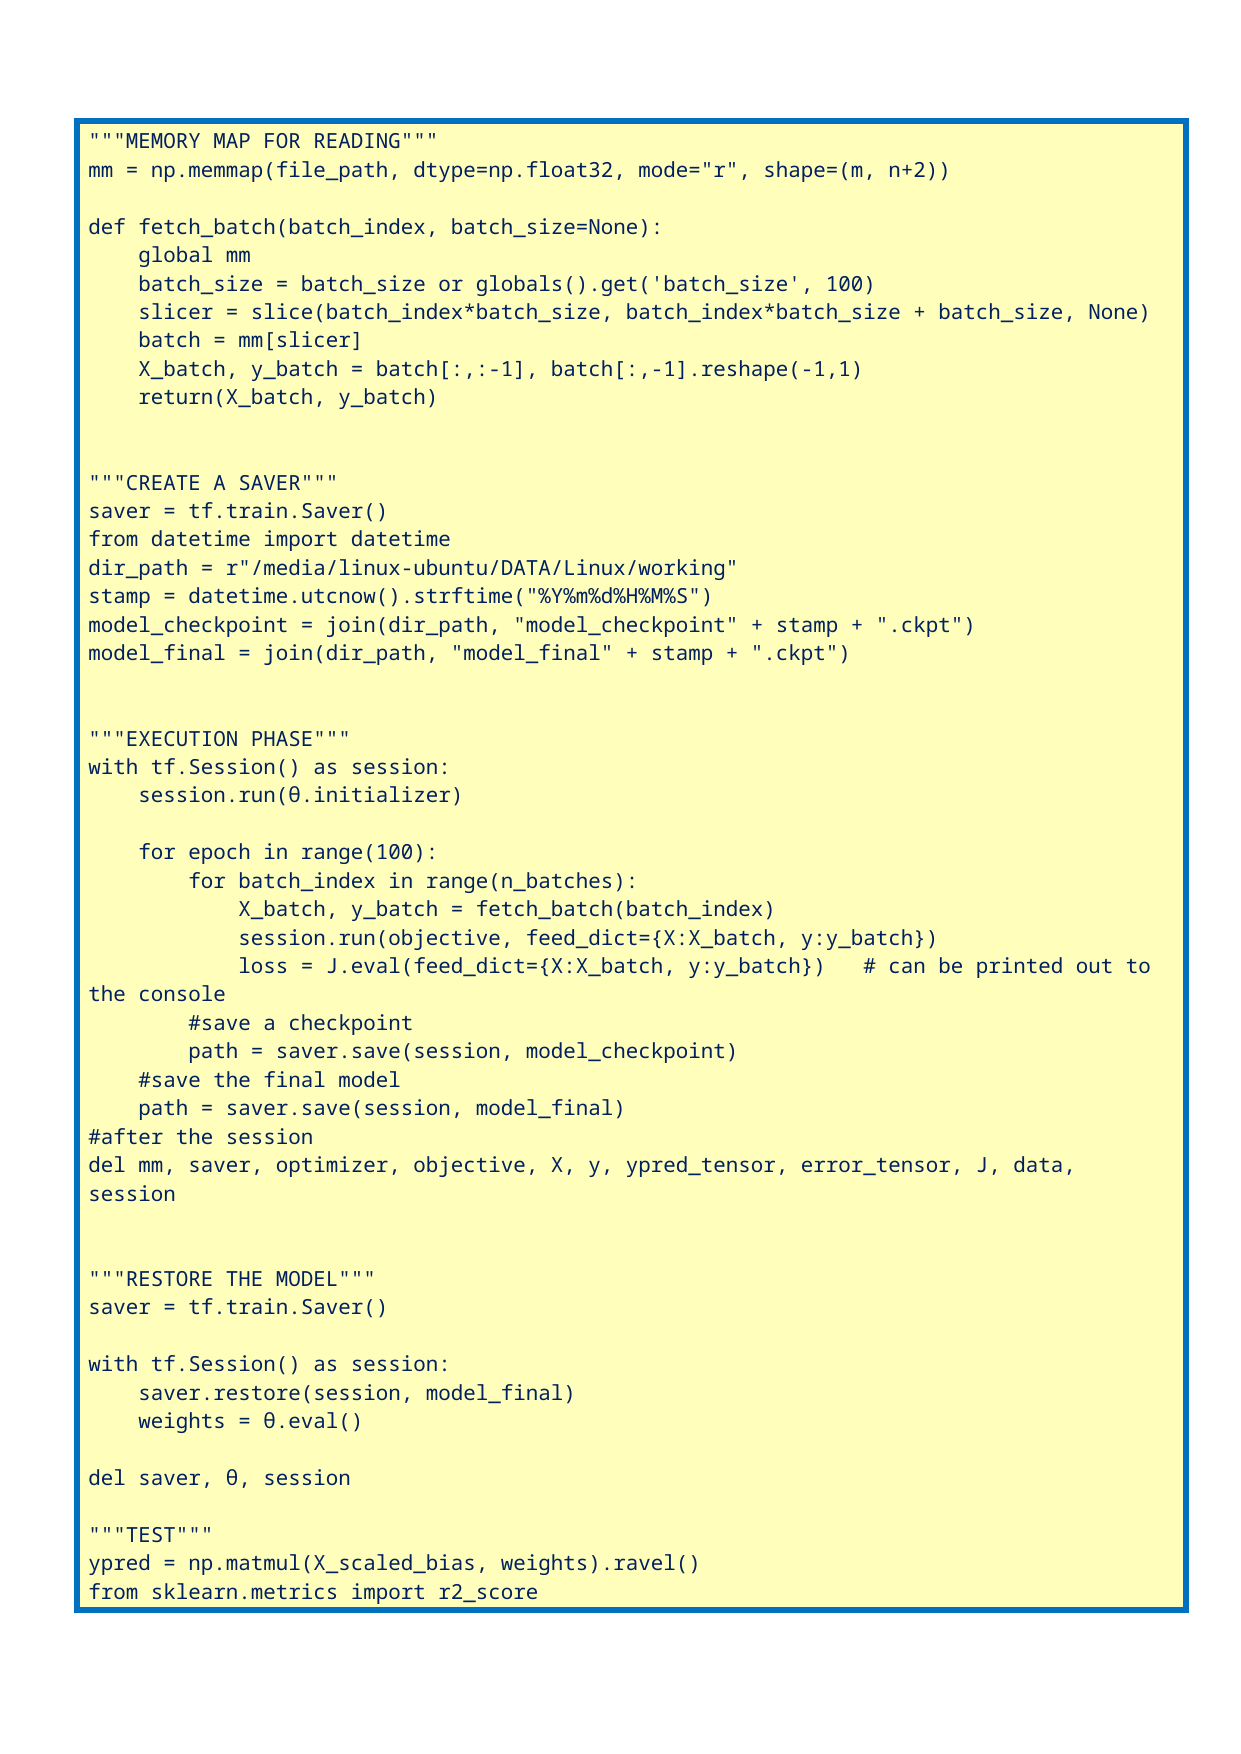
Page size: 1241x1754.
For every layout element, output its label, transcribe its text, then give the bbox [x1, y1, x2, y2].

text model_checkpoint = join(dir_path, "model_checkpoint" + stamp + ".ckpt") [80, 602, 1183, 630]
text dir_path = r"/media/linux-ubuntu/DATA/Linux/working" [80, 545, 1183, 573]
text batch = mm[slicer] [80, 317, 1183, 346]
text def fetch_batch(batch_index, batch_size=None): [80, 203, 1183, 232]
text #after the session [80, 1113, 1183, 1142]
text slicer = slice(batch_index*batch_size, batch_index*batch_size + batch_size, None) [80, 289, 1183, 317]
text for batch_index in range(n_batches): [80, 857, 1183, 886]
text loss = J.eval(feed_dict={X:X_batch, y:y_batch}) # can be printed out to the console [80, 943, 1183, 1000]
text X_batch, y_batch = fetch_batch(batch_index) [80, 886, 1183, 914]
text saver.restore(session, model_final) [80, 1369, 1183, 1398]
text stamp = datetime.utcnow().strftime("%Y%m%d%H%M%S") [80, 573, 1183, 602]
text saver = tf.train.Saver() [80, 488, 1183, 516]
text with tf.Session() as session: [80, 1341, 1183, 1369]
text path = saver.save(session, model_final) [80, 1085, 1183, 1113]
text from datetime import datetime [80, 516, 1183, 545]
text #save the final model [80, 1057, 1183, 1085]
text session.run(objective, feed_dict={X:X_batch, y:y_batch}) [80, 914, 1183, 943]
text model_final = join(dir_path, "model_final" + stamp + ".ckpt") [80, 630, 1183, 658]
text """MEMORY MAP FOR READING""" [80, 124, 1183, 147]
text return(X_batch, y_batch) [80, 374, 1183, 402]
text session.run(θ.initializer) [80, 772, 1183, 801]
text del saver, θ, session [80, 1455, 1183, 1483]
text weights = θ.eval() [80, 1398, 1183, 1426]
text with tf.Session() as session: [80, 744, 1183, 772]
text """RESTORE THE MODEL""" [80, 1256, 1183, 1284]
text batch_size = batch_size or globals().get('batch_size', 100) [80, 260, 1183, 289]
text """CREATE A SAVER""" [80, 459, 1183, 488]
text ypred = np.matmul(X_scaled_bias, weights).ravel() [80, 1540, 1183, 1568]
text global mm [80, 232, 1183, 260]
text del mm, saver, optimizer, objective, X, y, ypred_tensor, error_tensor, J, data, session [80, 1142, 1183, 1199]
text #save a checkpoint [80, 1000, 1183, 1028]
text X_batch, y_batch = batch[:,:-1], batch[:,-1].reshape(-1,1) [80, 346, 1183, 374]
text """TEST""" [80, 1512, 1183, 1540]
text saver = tf.train.Saver() [80, 1284, 1183, 1312]
text mm = np.memmap(file_path, dtype=np.float32, mode="r", shape=(m, n+2)) [80, 147, 1183, 175]
text for epoch in range(100): [80, 829, 1183, 857]
text """EXECUTION PHASE""" [80, 715, 1183, 744]
text from sklearn.metrics import r2_score [80, 1568, 1183, 1607]
text path = saver.save(session, model_checkpoint) [80, 1028, 1183, 1057]
